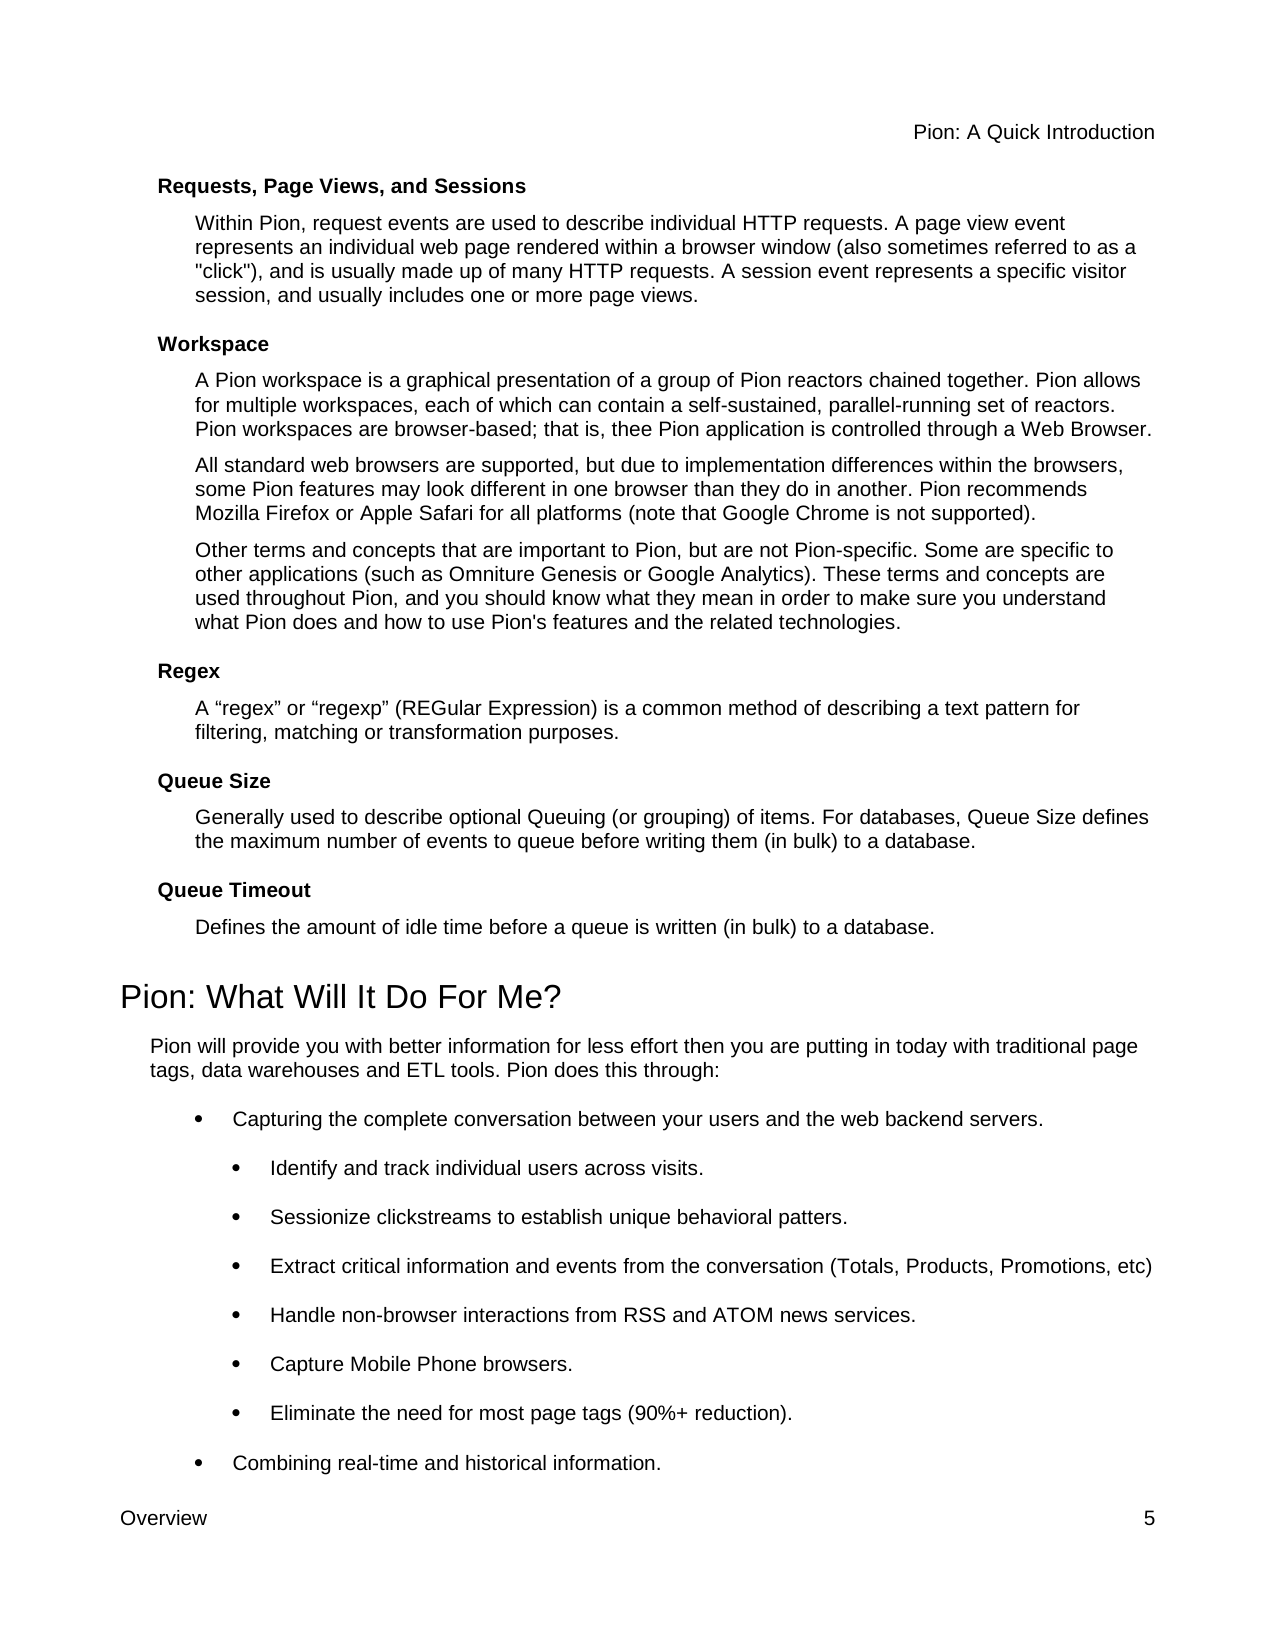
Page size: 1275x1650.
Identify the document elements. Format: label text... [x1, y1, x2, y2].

text A “regex” or “regexp” (REGular Expression) is a common method of describing a text pattern for filtering, matching or transformation purposes. [195, 696, 1155, 744]
text Queue Size [157, 769, 1155, 793]
list Eliminate the need for most page tags (90%+ reduction). [232, 1401, 1155, 1425]
text All standard web browsers are supported, but due to implementation differences within the browsers, some Pion features may look different in one browser than they do in another. Pion recommends Mozilla Firefox or Apple Safari for all platforms (note that Google Chrome is not supported). [195, 453, 1155, 525]
text Workspace [157, 332, 1155, 356]
list Handle non-browser interactions from RSS and ATOM news services. [232, 1303, 1155, 1327]
list Capture Mobile Phone browsers. [232, 1352, 1155, 1376]
text A Pion workspace is a graphical presentation of a group of Pion reactors chained together. Pion allows for multiple workspaces, each of which can contain a self-sustained, parallel-running set of reactors. Pion workspaces are browser-based; that is, thee Pion application is controlled through a Web Browser. [195, 368, 1155, 441]
list Extract critical information and events from the conversation (Totals, Products, Promotions, etc) [232, 1254, 1155, 1278]
list Sessionize clickstreams to establish unique behavioral patters. [232, 1205, 1155, 1229]
list Capturing the complete conversation between your users and the web backend servers. [195, 1107, 1155, 1131]
text Queue Timeout [157, 878, 1155, 902]
list Identify and track individual users across visits. [232, 1156, 1155, 1180]
text Regex [157, 659, 1155, 683]
text Other terms and concepts that are important to Pion, but are not Pion-specific. Some are specific to other applications (such as Omniture Genesis or Google Analytics). These terms and concepts are used throughout Pion, and you should know what they mean in order to make sure you understand what Pion does and how to use Pion's features and the related technologies. [195, 538, 1155, 634]
list Combining real-time and historical information. [195, 1450, 1155, 1474]
text Pion will provide you with better information for less effort then you are putting in today with traditional page tags, data warehouses and ETL tools. Pion does this through: [150, 1034, 1155, 1082]
text Within Pion, request events are used to describe individual HTTP requests. A page view event represents an individual web page rendered within a browser window (also sometimes referred to as a "click"), and is usually made up of many HTTP requests. A session event represents a specific visitor session, and usually includes one or more page views. [195, 211, 1155, 307]
subtitle Pion: What Will It Do For Me? [120, 977, 1155, 1015]
text Requests, Page Views, and Sessions [157, 174, 1155, 198]
text Generally used to describe optional Queuing (or grouping) of items. For databases, Queue Size defines the maximum number of events to queue before writing them (in bulk) to a database. [195, 805, 1155, 853]
text Defines the amount of idle time before a queue is written (in bulk) to a database. [195, 915, 1155, 939]
